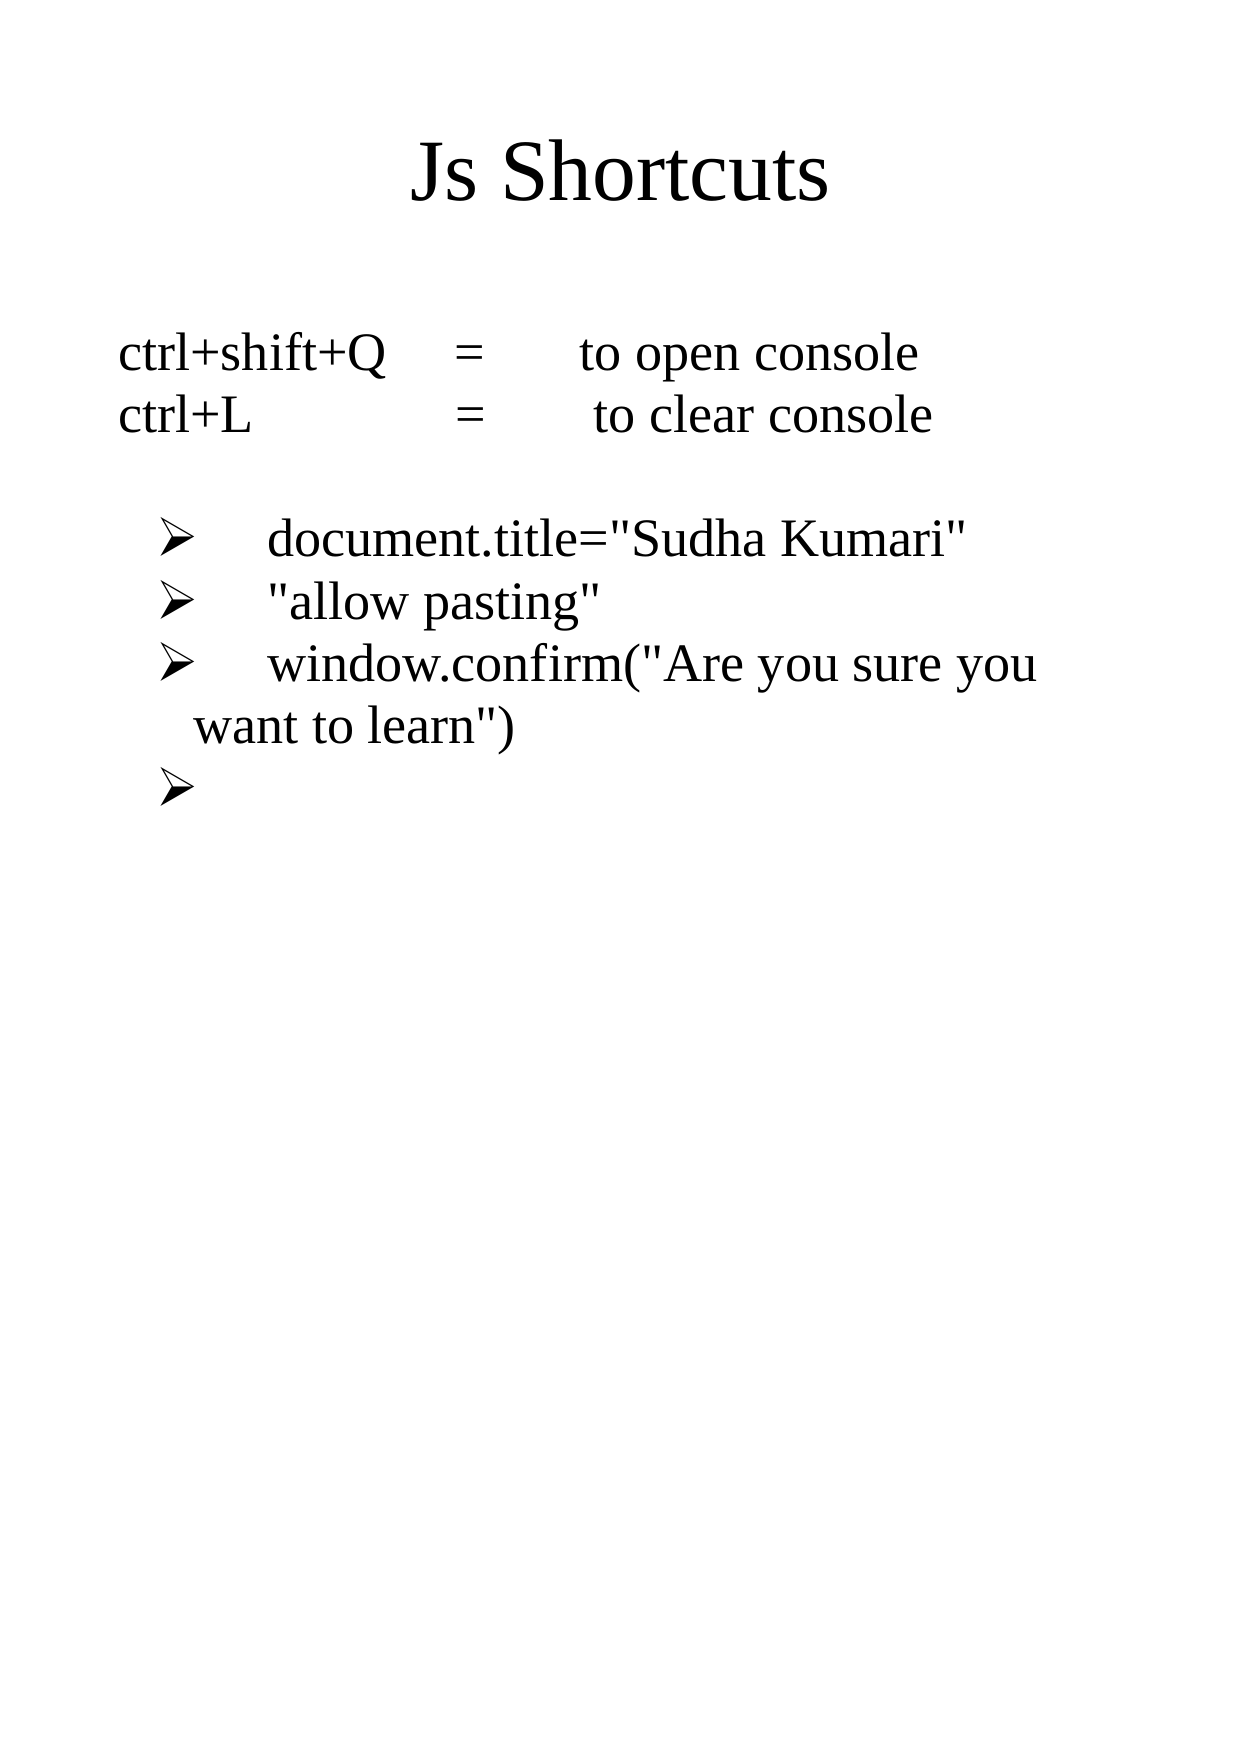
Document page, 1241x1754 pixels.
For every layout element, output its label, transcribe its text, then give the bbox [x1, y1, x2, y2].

list "allow pasting" [156, 568, 1122, 631]
list window.confirm("Are you sure you want to learn") [156, 631, 1122, 755]
text Js Shortcuts [118, 118, 1122, 219]
text ctrl+L = to clear console [118, 382, 1122, 444]
list document.title="Sudha Kumari" [156, 506, 1122, 568]
text ctrl+shift+Q = to open console [118, 319, 1122, 382]
